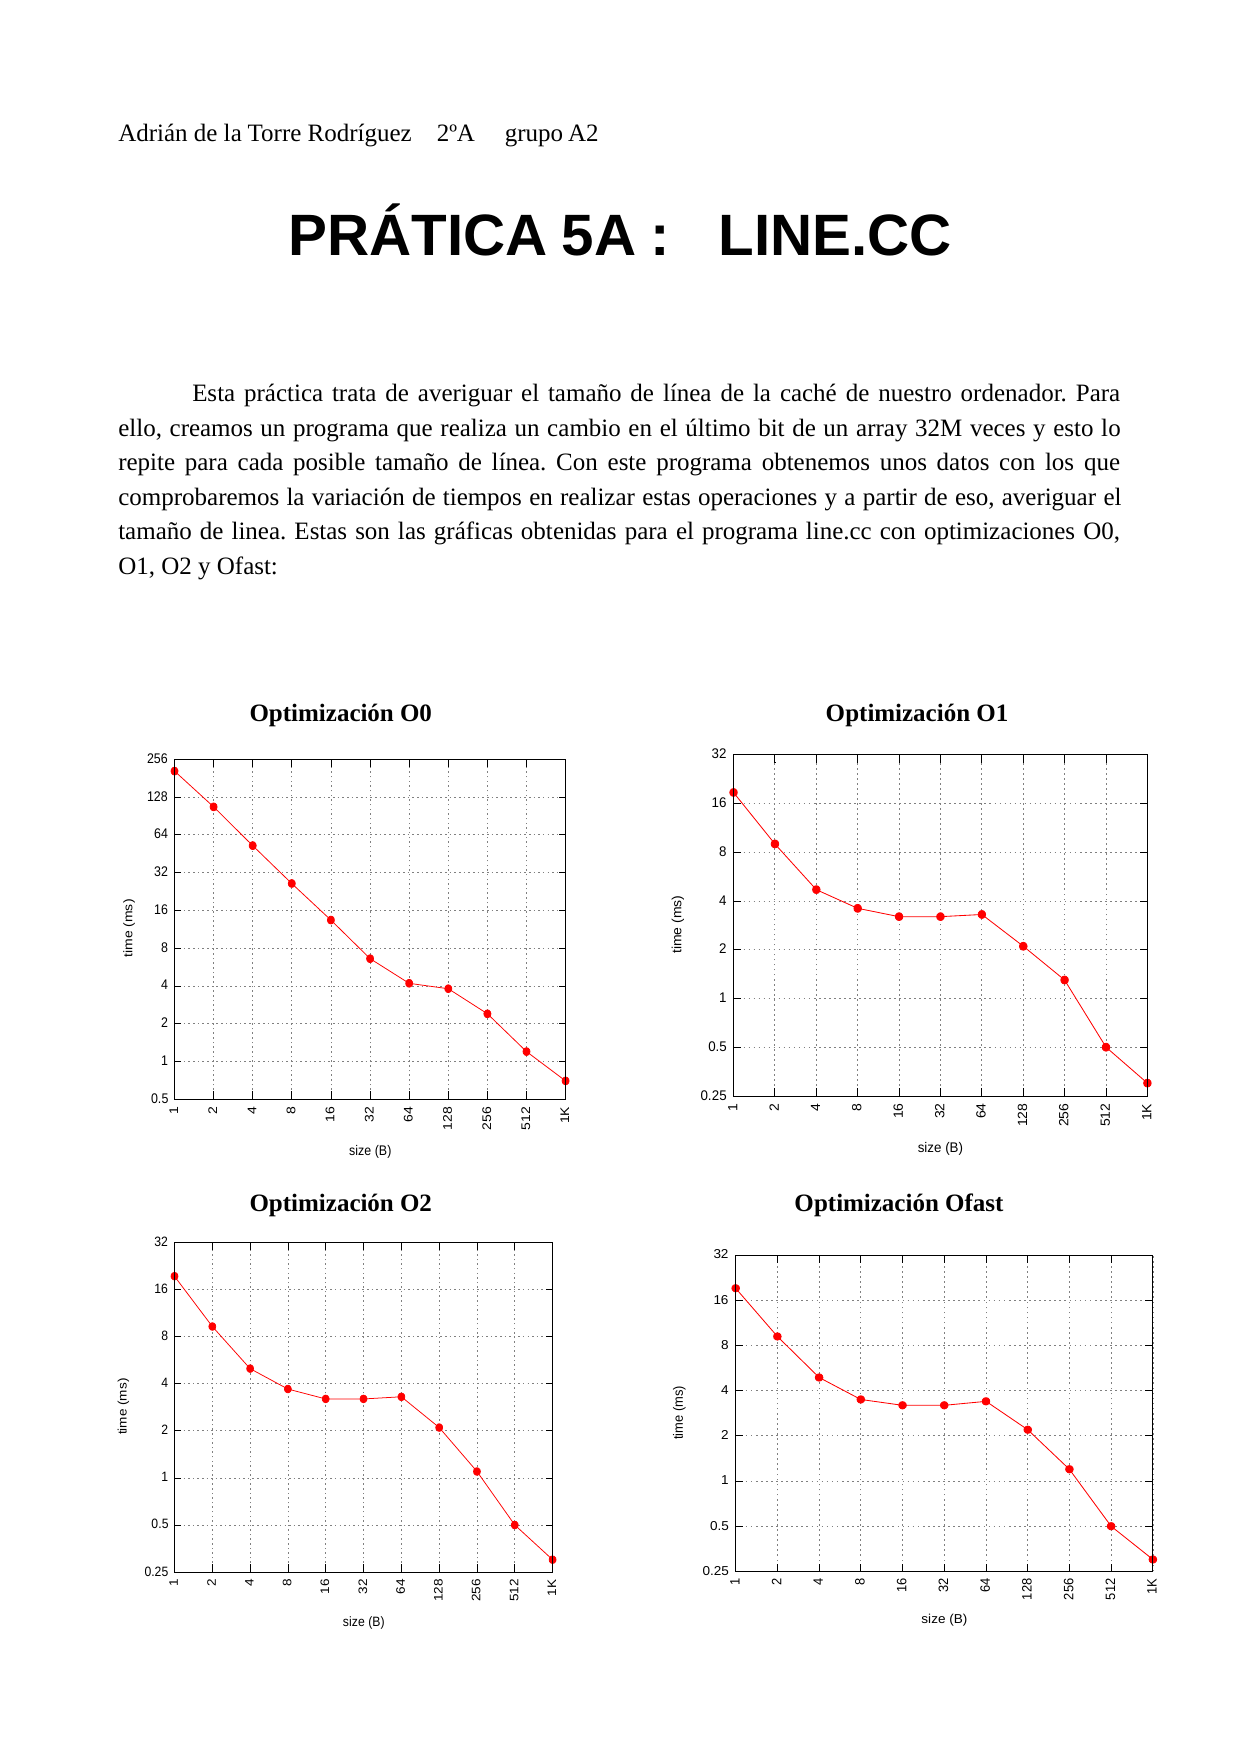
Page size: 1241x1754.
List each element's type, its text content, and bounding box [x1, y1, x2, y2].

text Optimización O2 Optimización Ofast [118, 1188, 1122, 1217]
title PRÁTICA 5A : LINE.CC [118, 201, 1122, 268]
text Esta práctica trata de averiguar el tamaño de línea de la caché de nuestro ordenador. Para ello, creamos un programa que realiza un cambio en el último bit de un array 32M veces y esto lo repite para cada posible tamaño de línea. Con este programa obtenemos unos datos con los que comprobaremos la variación de tiempos en realizar estas operaciones y a partir de eso, averiguar el tamaño de linea. Estas son las gráficas obtenidas para el programa line.cc con optimizaciones O0, O1, O2 y Ofast: [118, 378, 1122, 579]
text Optimización O0 Optimización O1 [118, 698, 1122, 727]
text Adrián de la Torre Rodríguez 2ºA grupo A2 [118, 118, 1122, 147]
